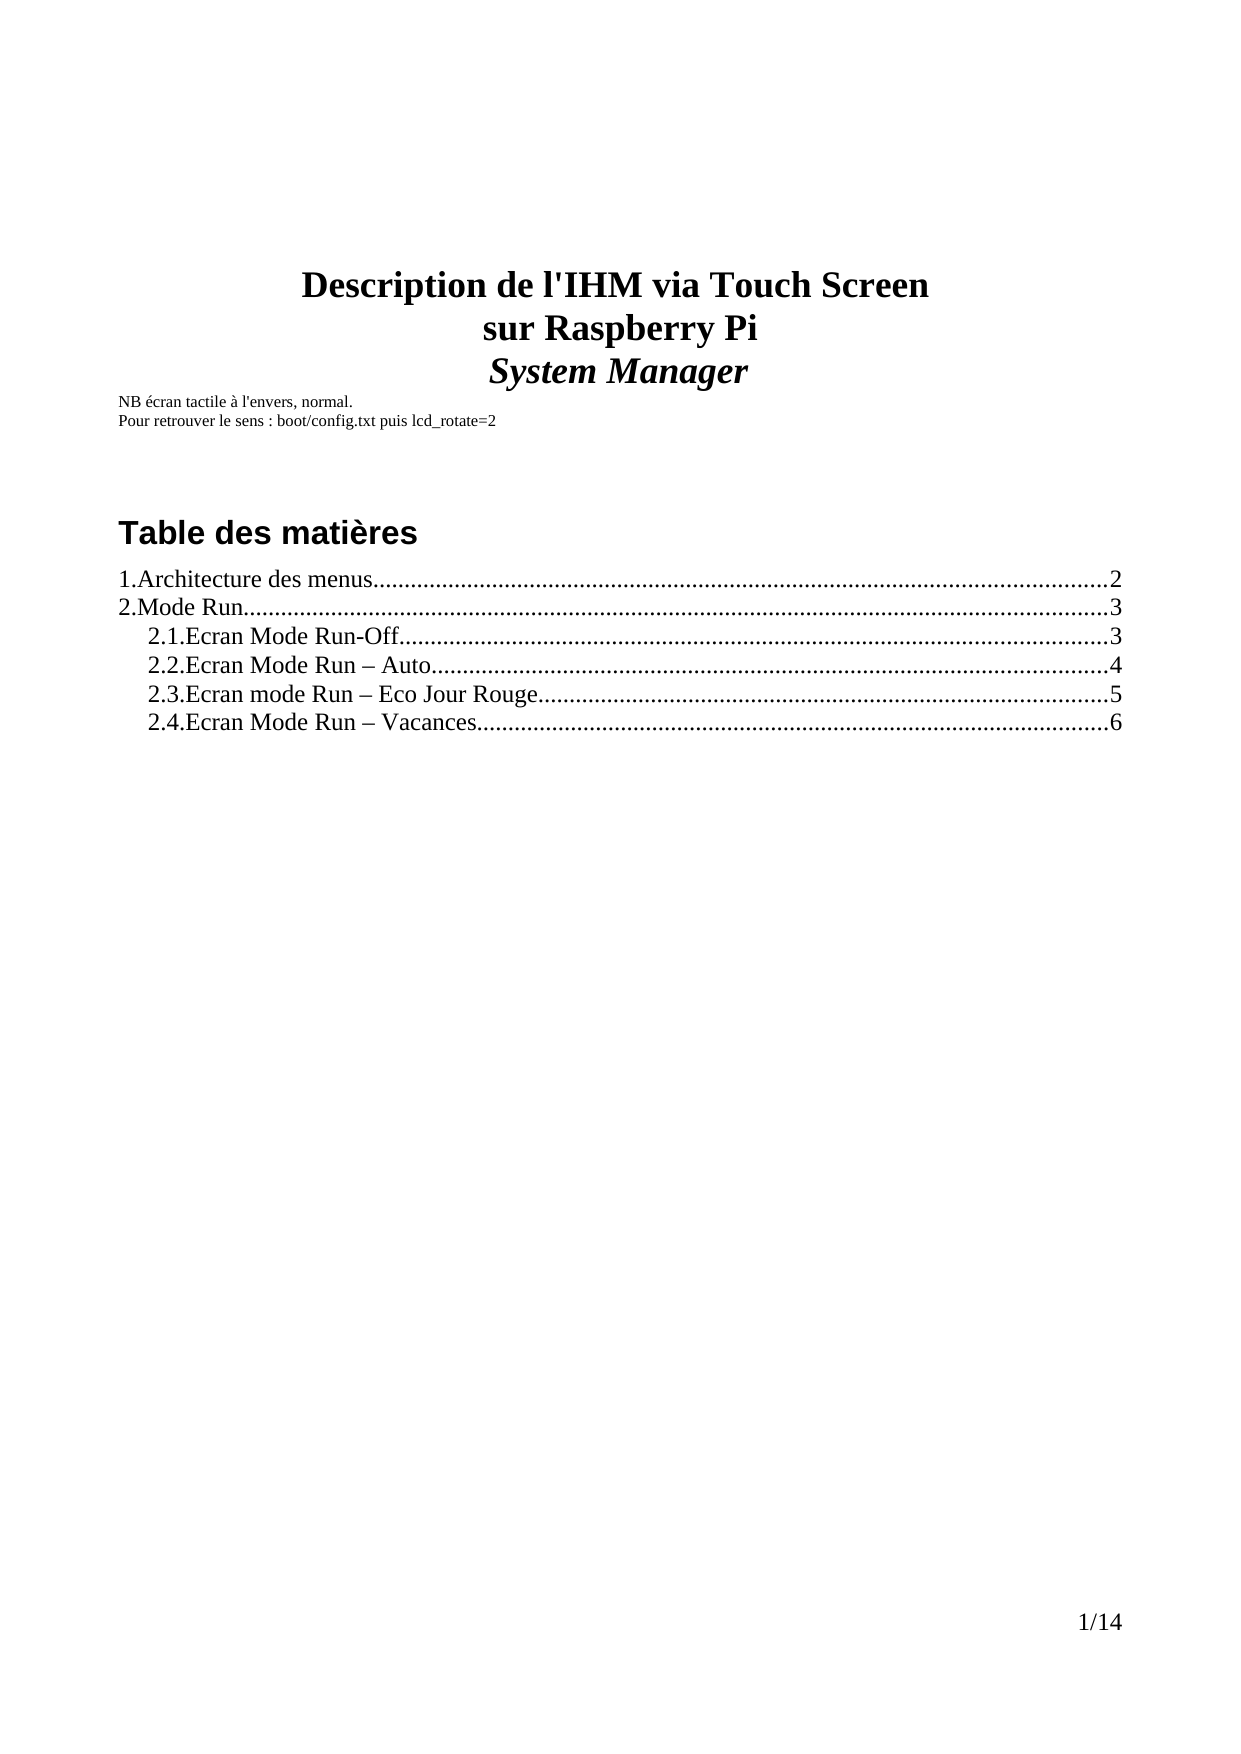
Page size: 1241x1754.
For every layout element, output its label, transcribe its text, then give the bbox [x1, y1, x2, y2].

text System Manager [118, 349, 1122, 392]
text 2.1.Ecran Mode Run-Off 3 [148, 621, 1122, 650]
text sur Raspberry Pi [118, 306, 1122, 349]
text NB écran tactile à l'envers, normal. [118, 392, 1122, 411]
text 2.2.Ecran Mode Run – Auto 4 [148, 650, 1122, 679]
text 1.Architecture des menus 2 [118, 564, 1122, 592]
subtitle Table des matières [118, 513, 1122, 551]
text 2.Mode Run 3 [118, 592, 1122, 621]
text Pour retrouver le sens : boot/config.txt puis lcd_rotate=2 [118, 411, 1122, 430]
text 2.3.Ecran mode Run – Eco Jour Rouge 5 [148, 679, 1122, 707]
text Description de l'IHM via Touch Screen [118, 263, 1122, 306]
text 2.4.Ecran Mode Run – Vacances 6 [148, 707, 1122, 736]
